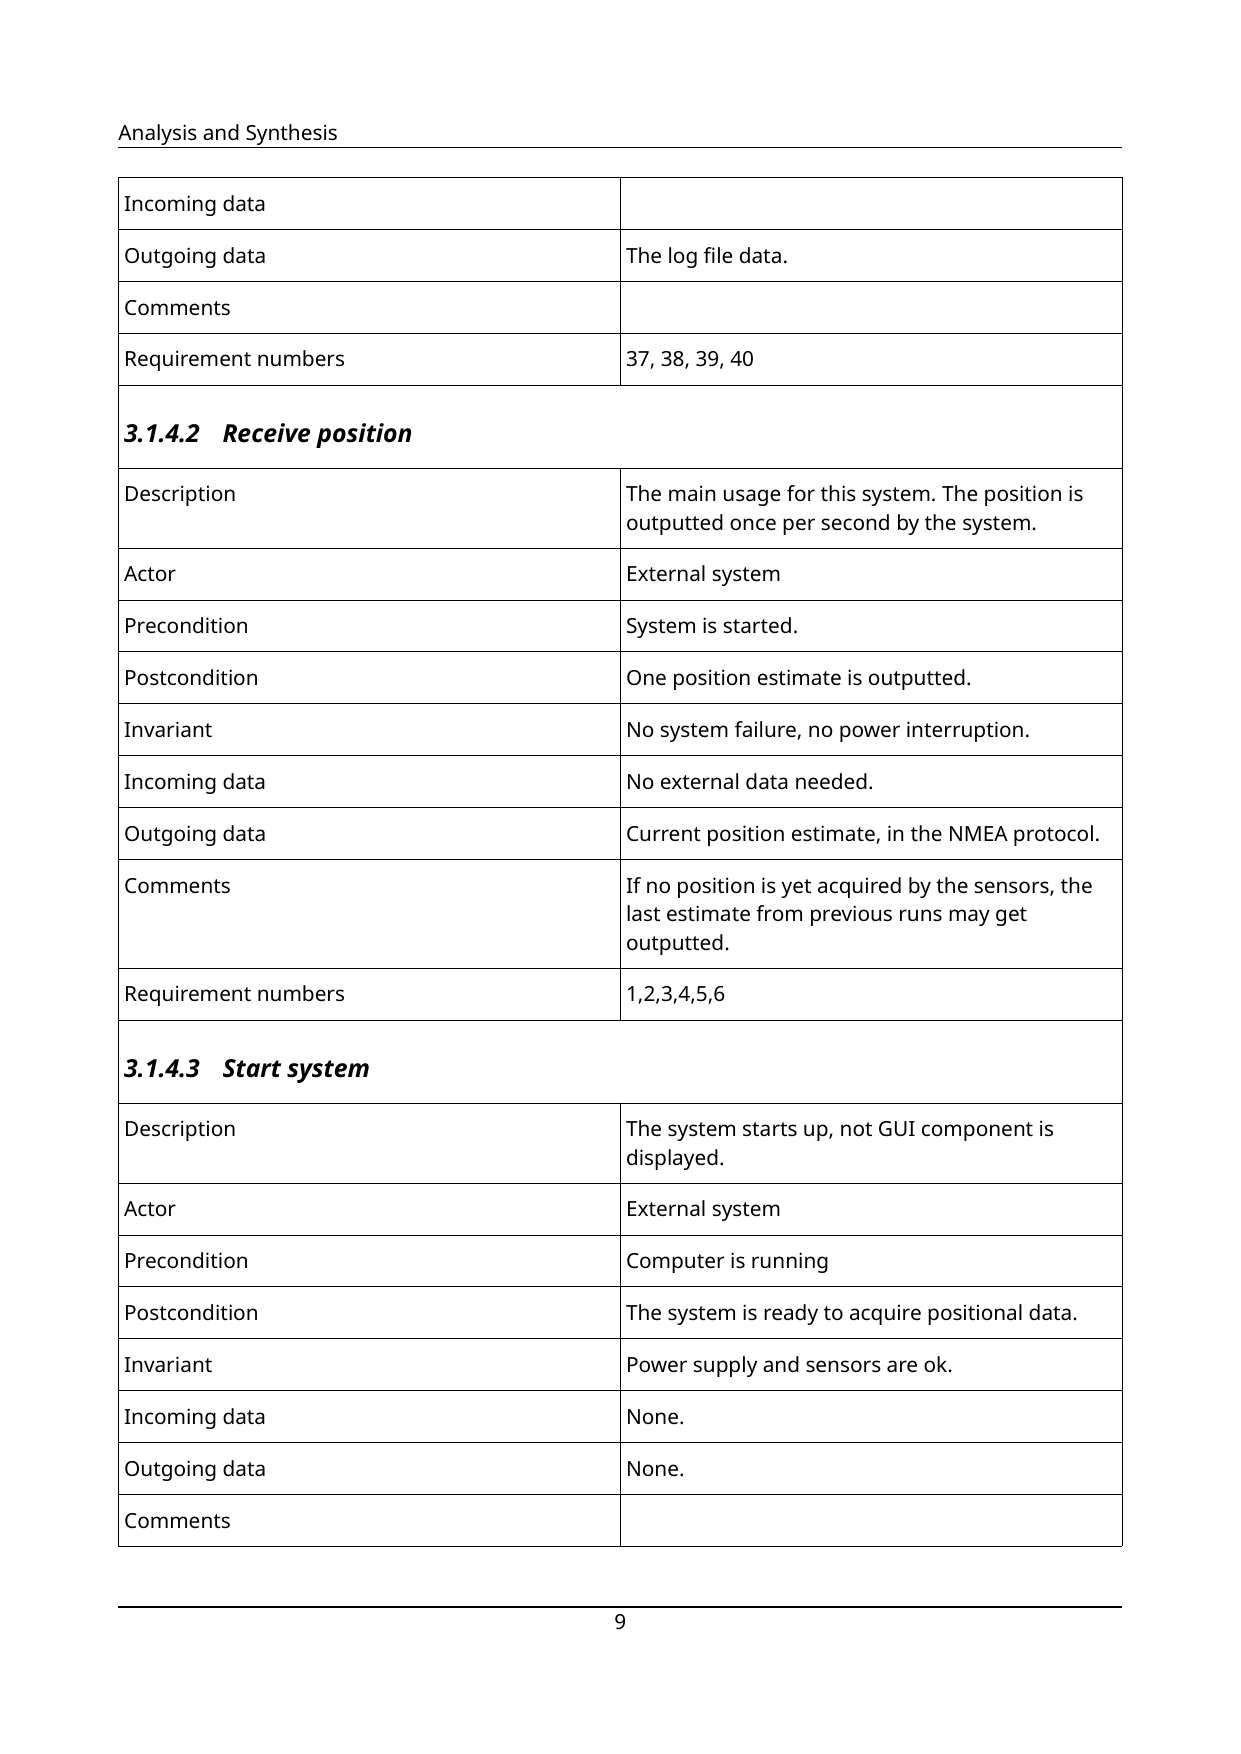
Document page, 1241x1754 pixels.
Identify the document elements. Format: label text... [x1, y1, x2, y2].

table_cell Outgoing data [119, 808, 620, 859]
table_cell Incoming data [119, 756, 620, 807]
table_cell System is started. [621, 601, 1122, 651]
table_cell 37, 38, 39, 40 [621, 334, 1122, 384]
table_cell [621, 178, 1122, 229]
table_cell Actor [119, 1184, 620, 1234]
table_cell Start system [119, 1021, 1122, 1102]
table_cell External system [621, 549, 1122, 599]
table_cell Current position estimate, in the NMEA protocol. [621, 808, 1122, 859]
table_cell Postcondition [119, 1287, 620, 1338]
table_cell External system [621, 1184, 1122, 1234]
table_cell The system starts up, not GUI component is displayed. [621, 1104, 1122, 1183]
table_cell Requirement numbers [119, 334, 620, 384]
table_cell Power supply and sensors are ok. [621, 1339, 1122, 1390]
table_cell No system failure, no power interruption. [621, 704, 1122, 755]
table_cell One position estimate is outputted. [621, 652, 1122, 703]
table_cell Requirement numbers [119, 969, 620, 1019]
table_cell Comments [119, 282, 620, 333]
table_cell Computer is running [621, 1236, 1122, 1286]
table_cell If no position is yet acquired by the sensors, the last estimate from previous runs may get outputted. [621, 860, 1122, 968]
table_cell Comments [119, 860, 620, 968]
table_cell The log file data. [621, 230, 1122, 281]
table_cell [621, 1495, 1122, 1546]
table_cell Precondition [119, 1236, 620, 1286]
table_cell Precondition [119, 601, 620, 651]
table_cell Description [119, 469, 620, 548]
table_cell Invariant [119, 704, 620, 755]
table_cell Comments [119, 1495, 620, 1546]
table_cell Outgoing data [119, 1443, 620, 1494]
table_cell Outgoing data [119, 230, 620, 281]
table_cell No external data needed. [621, 756, 1122, 807]
table_cell Incoming data [119, 178, 620, 229]
table_cell Invariant [119, 1339, 620, 1390]
table_cell Postcondition [119, 652, 620, 703]
table_cell Description [119, 1104, 620, 1183]
table_cell None. [621, 1391, 1122, 1442]
table_cell 1,2,3,4,5,6 [621, 969, 1122, 1019]
table_cell Actor [119, 549, 620, 599]
table_cell Receive position [119, 386, 1122, 467]
table_cell Incoming data [119, 1391, 620, 1442]
table_cell [621, 282, 1122, 333]
table_cell The main usage for this system. The position is outputted once per second by the system. [621, 469, 1122, 548]
table_cell None. [621, 1443, 1122, 1494]
table_cell The system is ready to acquire positional data. [621, 1287, 1122, 1338]
